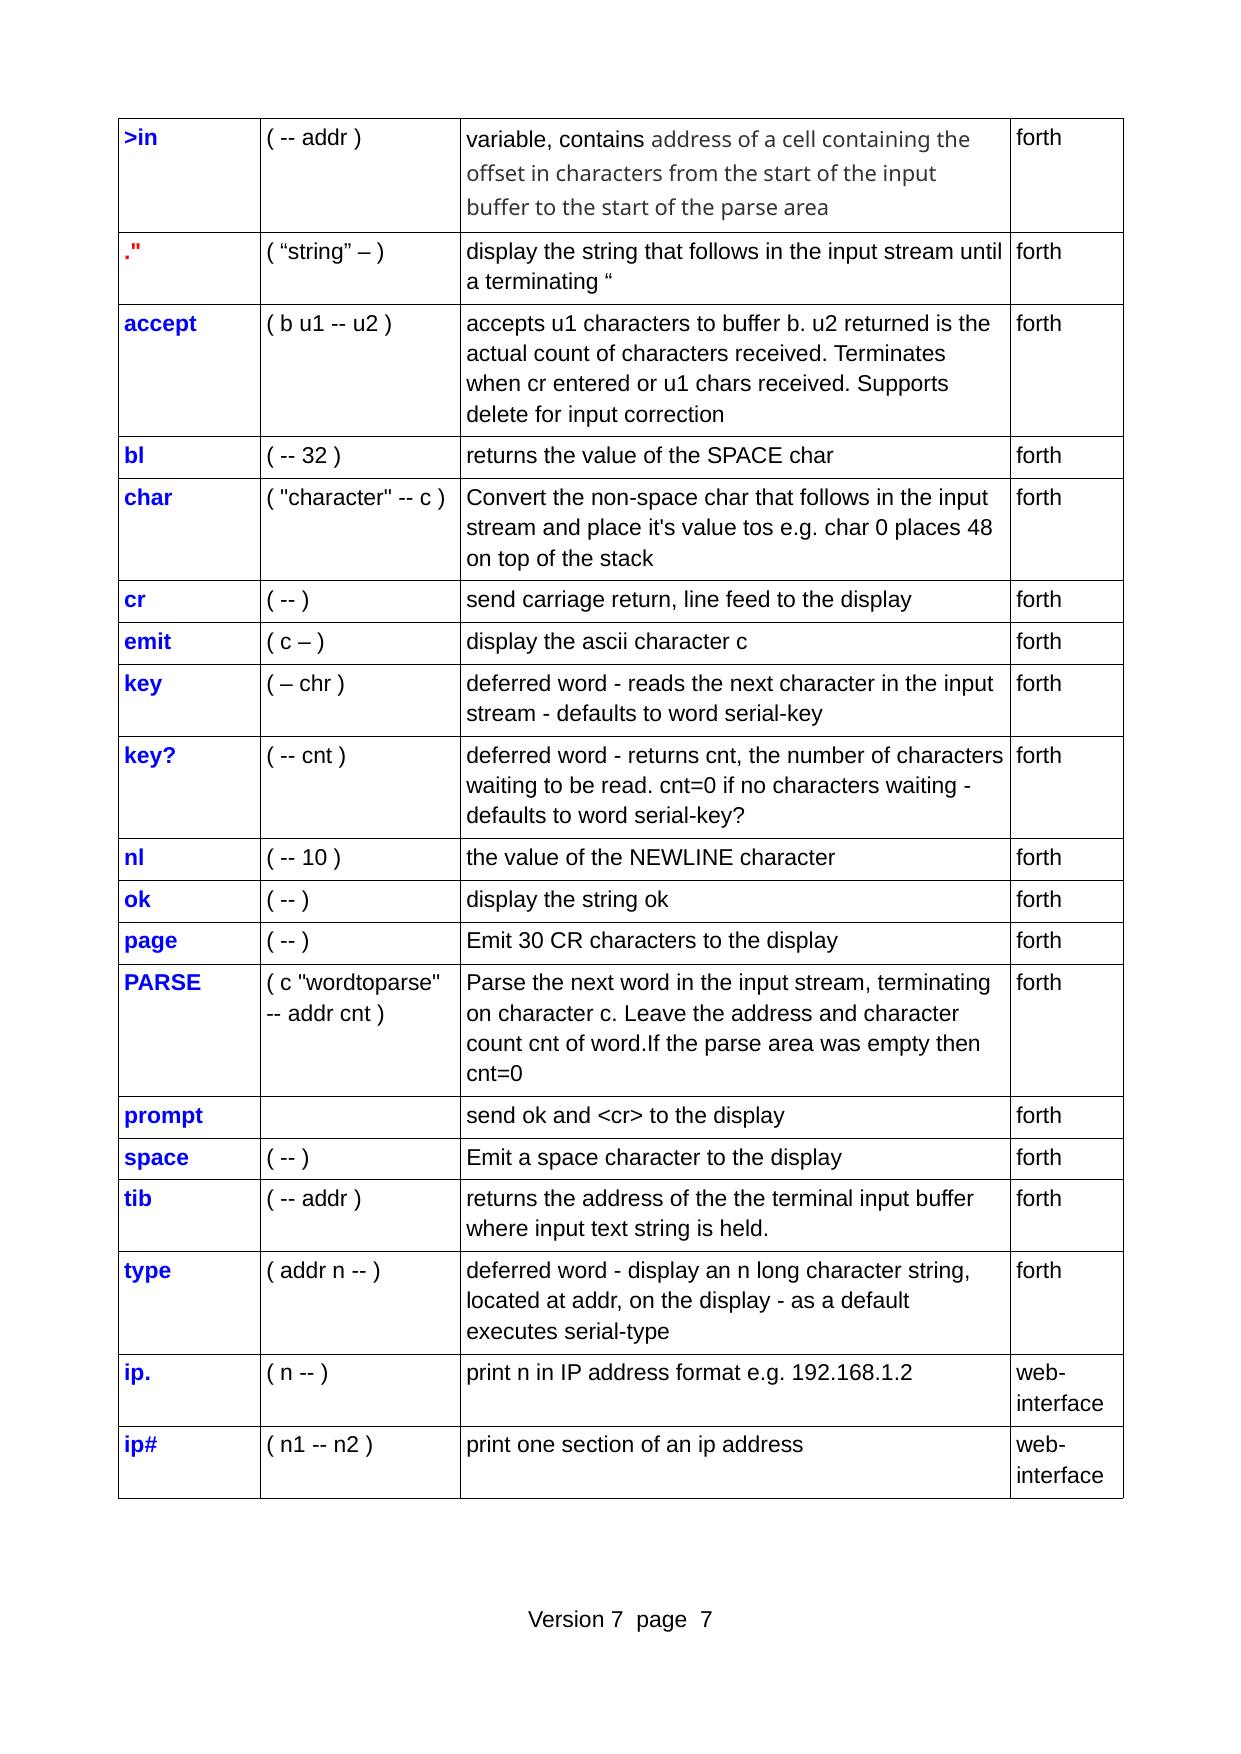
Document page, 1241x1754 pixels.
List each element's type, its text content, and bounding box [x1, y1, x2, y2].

table_cell print n in IP address format e.g. 192.168.1.2 [461, 1355, 1010, 1426]
table_cell char [119, 479, 260, 580]
table_cell forth [1011, 623, 1123, 664]
table_cell returns the value of the SPACE char [461, 437, 1010, 478]
table_cell ip. [119, 1355, 260, 1426]
table_cell [261, 1097, 460, 1138]
table_cell forth [1011, 119, 1123, 232]
table_cell web-interface [1011, 1355, 1123, 1426]
table_cell Convert the non-space char that follows in the input stream and place it's value tos e.g. char 0 places 48 on top of the stack [461, 479, 1010, 580]
table_cell ( c – ) [261, 623, 460, 664]
table_cell forth [1011, 1097, 1123, 1138]
table_cell forth [1011, 737, 1123, 838]
table_cell print one section of an ip address [461, 1427, 1010, 1497]
table_cell ." [119, 233, 260, 304]
table_cell display the string ok [461, 881, 1010, 922]
table_cell >in [119, 119, 260, 232]
table_cell ( -- ) [261, 1139, 460, 1179]
table_cell web-interface [1011, 1427, 1123, 1497]
table_cell emit [119, 623, 260, 664]
table_cell page [119, 923, 260, 963]
table_cell ( -- 32 ) [261, 437, 460, 478]
table_cell display the string that follows in the input stream until a terminating “ [461, 233, 1010, 304]
table_cell nl [119, 839, 260, 880]
table_cell ( -- addr ) [261, 1180, 460, 1251]
table_cell forth [1011, 881, 1123, 922]
table_cell cr [119, 581, 260, 622]
table_cell forth [1011, 233, 1123, 304]
table_cell variable, contains address of a cell containing the offset in characters from the start of the input buffer to the start of the parse area [461, 119, 1010, 232]
table_cell accept [119, 305, 260, 436]
table_cell ( b u1 -- u2 ) [261, 305, 460, 436]
table_cell send carriage return, line feed to the display [461, 581, 1010, 622]
table_cell tib [119, 1180, 260, 1251]
table_cell deferred word - display an n long character string, located at addr, on the display - as a default executes serial-type [461, 1252, 1010, 1353]
table_cell Emit a space character to the display [461, 1139, 1010, 1179]
table_cell deferred word - returns cnt, the number of characters waiting to be read. cnt=0 if no characters waiting - defaults to word serial-key? [461, 737, 1010, 838]
table_cell Emit 30 CR characters to the display [461, 923, 1010, 963]
table_cell ( "character" -- c ) [261, 479, 460, 580]
table_cell space [119, 1139, 260, 1179]
table_cell bl [119, 437, 260, 478]
table_cell ( -- addr ) [261, 119, 460, 232]
table_cell ( addr n -- ) [261, 1252, 460, 1353]
table_cell ( “string” – ) [261, 233, 460, 304]
table_cell forth [1011, 923, 1123, 963]
table_cell forth [1011, 479, 1123, 580]
table_cell ( – chr ) [261, 665, 460, 736]
table_cell PARSE [119, 965, 260, 1096]
table_cell ( -- 10 ) [261, 839, 460, 880]
table_cell send ok and <cr> to the display [461, 1097, 1010, 1138]
table_cell key [119, 665, 260, 736]
table_cell forth [1011, 581, 1123, 622]
table_cell forth [1011, 1180, 1123, 1251]
table_cell ( -- ) [261, 881, 460, 922]
table_cell ( c "wordtoparse" -- addr cnt ) [261, 965, 460, 1096]
table_cell Parse the next word in the input stream, terminating on character c. Leave the address and character count cnt of word.If the parse area was empty then cnt=0 [461, 965, 1010, 1096]
table_cell ( n -- ) [261, 1355, 460, 1426]
table_cell forth [1011, 965, 1123, 1096]
table_cell type [119, 1252, 260, 1353]
table_cell ( n1 -- n2 ) [261, 1427, 460, 1497]
table_cell ok [119, 881, 260, 922]
table_cell forth [1011, 839, 1123, 880]
table_cell forth [1011, 1252, 1123, 1353]
table_cell the value of the NEWLINE character [461, 839, 1010, 880]
table_cell ( -- cnt ) [261, 737, 460, 838]
table_cell forth [1011, 665, 1123, 736]
table_cell prompt [119, 1097, 260, 1138]
table_cell forth [1011, 305, 1123, 436]
table_cell deferred word - reads the next character in the input stream - defaults to word serial-key [461, 665, 1010, 736]
table_cell ( -- ) [261, 923, 460, 963]
table_cell display the ascii character c [461, 623, 1010, 664]
table_cell key? [119, 737, 260, 838]
table_cell accepts u1 characters to buffer b. u2 returned is the actual count of characters received. Terminates when cr entered or u1 chars received. Supports delete for input correction [461, 305, 1010, 436]
table_cell forth [1011, 1139, 1123, 1179]
table_cell ( -- ) [261, 581, 460, 622]
table_cell returns the address of the the terminal input buffer where input text string is held. [461, 1180, 1010, 1251]
table_cell forth [1011, 437, 1123, 478]
table_cell ip# [119, 1427, 260, 1497]
